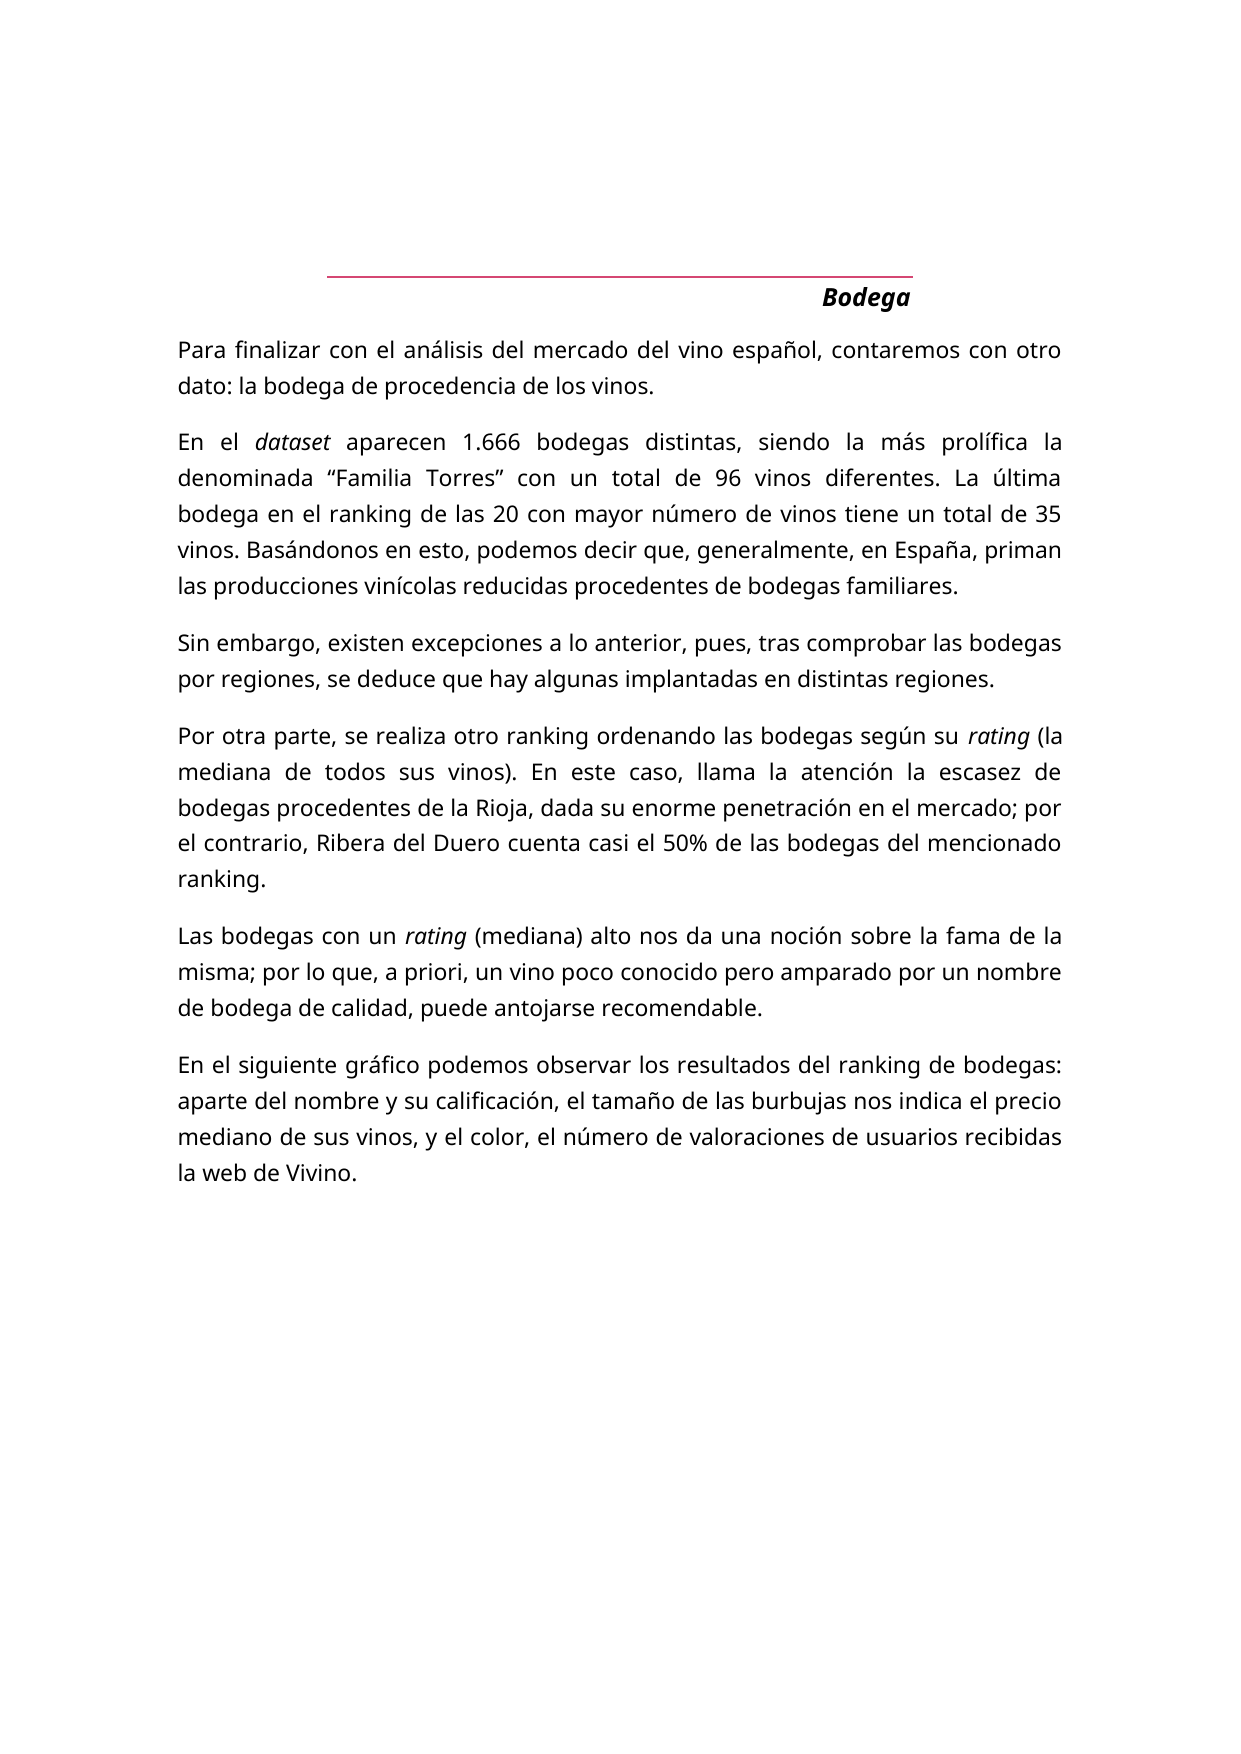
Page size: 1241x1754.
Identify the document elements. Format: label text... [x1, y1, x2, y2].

text En el siguiente gráfico podemos observar los resultados del ranking de bodegas: aparte del nombre y su calificación, el tamaño de las burbujas nos indica el precio mediano de sus vinos, y el color, el número de valoraciones de usuarios recibidas la web de Vivino. [177, 1049, 1063, 1188]
text En el dataset aparecen 1.666 bodegas distintas, siendo la más prolífica la denominada “Familia Torres” con un total de 96 vinos diferentes. La última bodega en el ranking de las 20 con mayor número de vinos tiene un total de 35 vinos. Basándonos en esto, podemos decir que, generalmente, en España, priman las producciones vinícolas reducidas procedentes de bodegas familiares. [177, 426, 1063, 601]
text Bodega [327, 278, 913, 314]
text Sin embargo, existen excepciones a lo anterior, pues, tras comprobar las bodegas por regiones, se deduce que hay algunas implantadas en distintas regiones. [177, 627, 1063, 694]
text Por otra parte, se realiza otro ranking ordenando las bodegas según su rating (la mediana de todos sus vinos). En este caso, llama la atención la escasez de bodegas procedentes de la Rioja, dada su enorme penetración en el mercado; por el contrario, Ribera del Duero cuenta casi el 50% de las bodegas del mencionado ranking. [177, 719, 1063, 894]
text Las bodegas con un rating (mediana) alto nos da una noción sobre la fama de la misma; por lo que, a priori, un vino poco conocido pero amparado por un nombre de bodega de calidad, puede antojarse recomendable. [177, 920, 1063, 1023]
text Para finalizar con el análisis del mercado del vino español, contaremos con otro dato: la bodega de procedencia de los vinos. [177, 334, 1063, 401]
